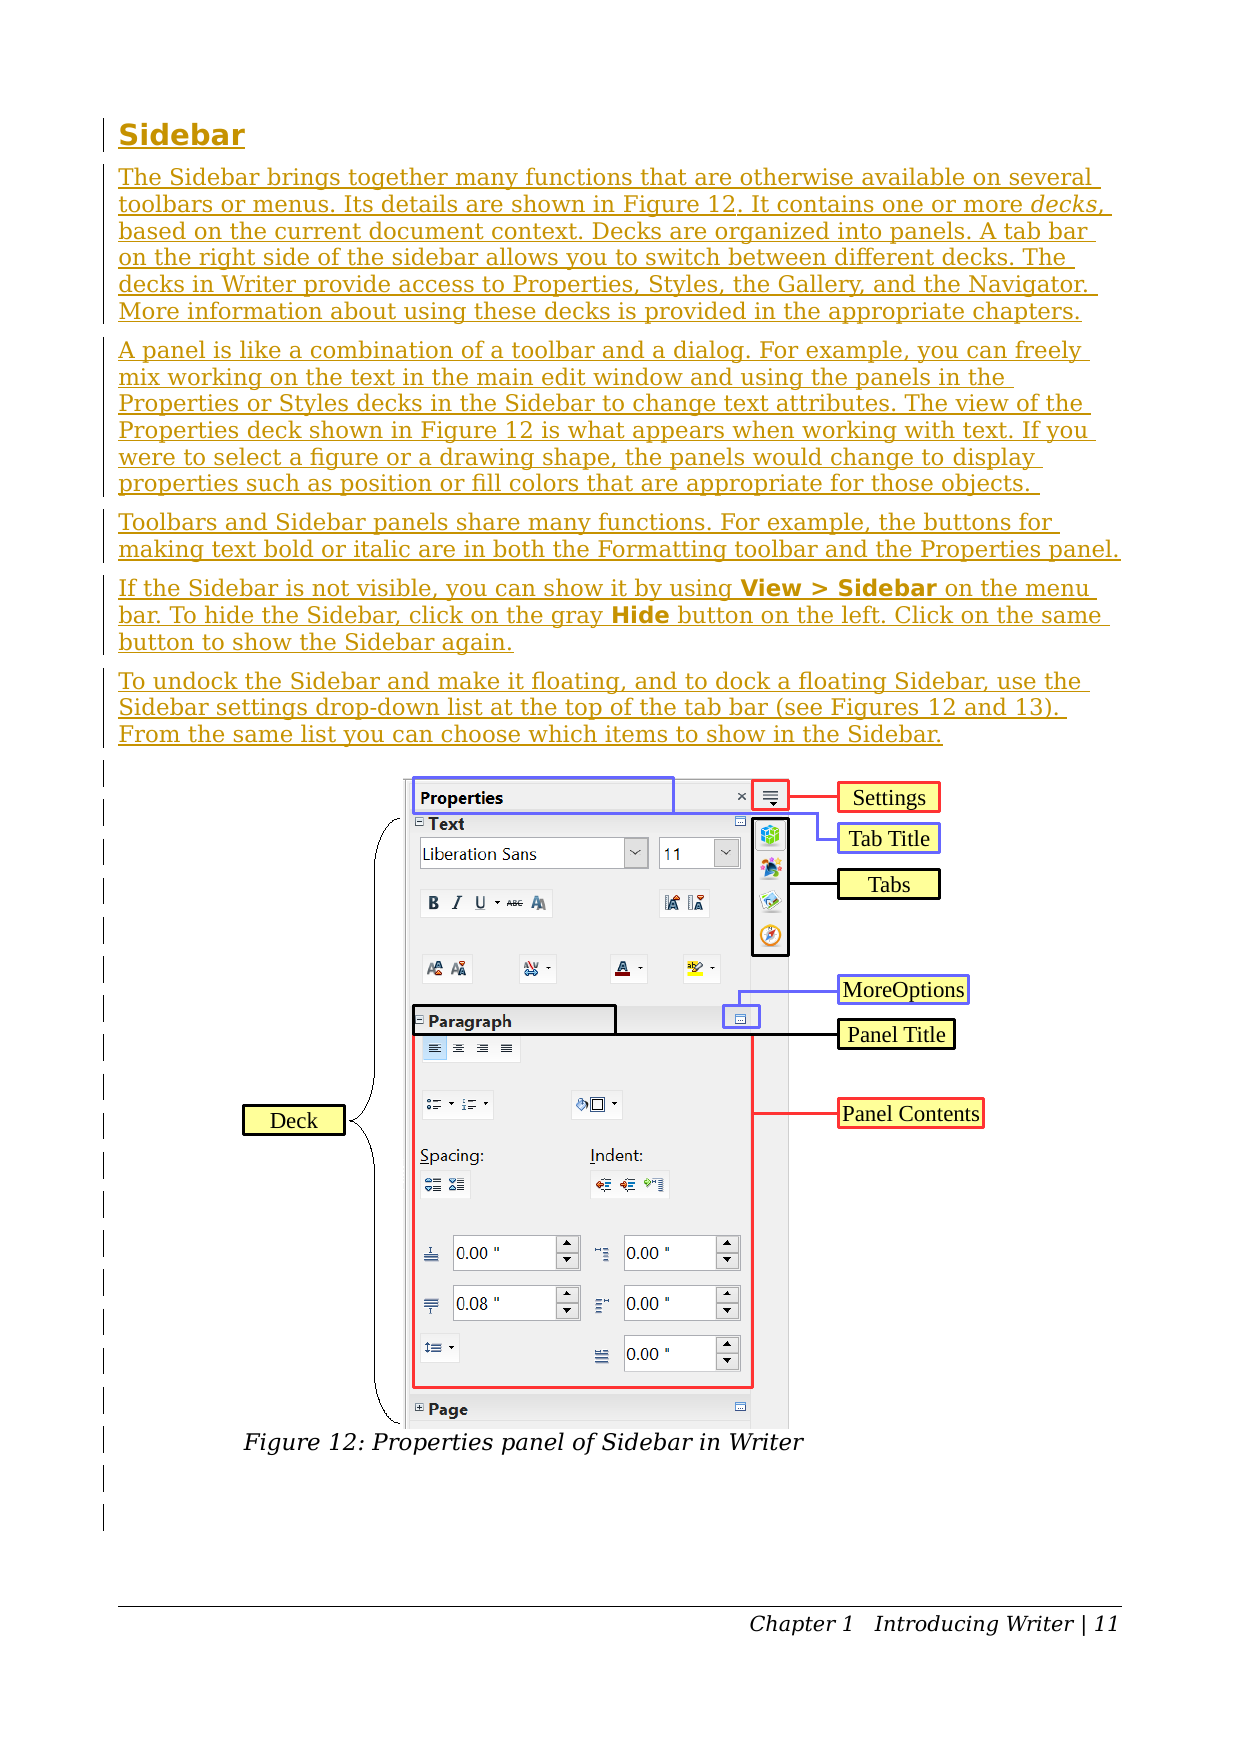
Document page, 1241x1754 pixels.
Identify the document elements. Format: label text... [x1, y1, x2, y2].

picture [754, 1036, 789, 1112]
text A panel is like a combination of a toolbar and a dialog. For example, you can freely mix working on the text in the main edit window and using the panels in the Properties or Styles decks in the Sidebar to change text attributes. The view of the Properties deck shown in Figure 12 is what appears when working with text. If you were to select a figure or a drawing shape, the panels would change to display properties such as position or fill colors that are appropriate for those objects. [118, 337, 1122, 497]
picture [725, 1007, 758, 1026]
text Toolbars and Sidebar panels share many functions. For example, the buttons for making text bold or italic are in both the Formatting toolbar and the Properties panel. [118, 509, 1122, 563]
text To undock the Sidebar and make it floating, and to dock a floating Sidebar, use the Sidebar settings drop-down list at the top of the tab bar (see Figures 12 and 13). From the same list you can choose which items to show in the Sidebar. [118, 668, 1122, 748]
text The Sidebar brings together many functions that are otherwise available on several toolbars or menus. Its details are shown in Figure 12. It contains one or more decks, based on the current document context. Decks are organized into panels. A tab bar on the right side of the sidebar allows you to switch between different decks. The decks in Writer provide access to Properties, Styles, the Gallery, and the Navigator. More information about using these decks is provided in the appropriate chapters. [118, 164, 1122, 324]
picture [415, 1036, 751, 1386]
subtitle Sidebar [118, 118, 1122, 152]
picture [403, 775, 789, 1429]
picture [754, 820, 787, 954]
text Figure 12: Properties panel of Sidebar in Writer [243, 775, 997, 1456]
picture [754, 782, 787, 808]
picture [415, 1007, 614, 1033]
text If the Sidebar is not visible, you can show it by using View > Sidebar on the menu bar. To hide the Sidebar, click on the gray Hide button on the left. Click on the same button to show the Sidebar again. [118, 575, 1122, 655]
picture [415, 779, 672, 812]
